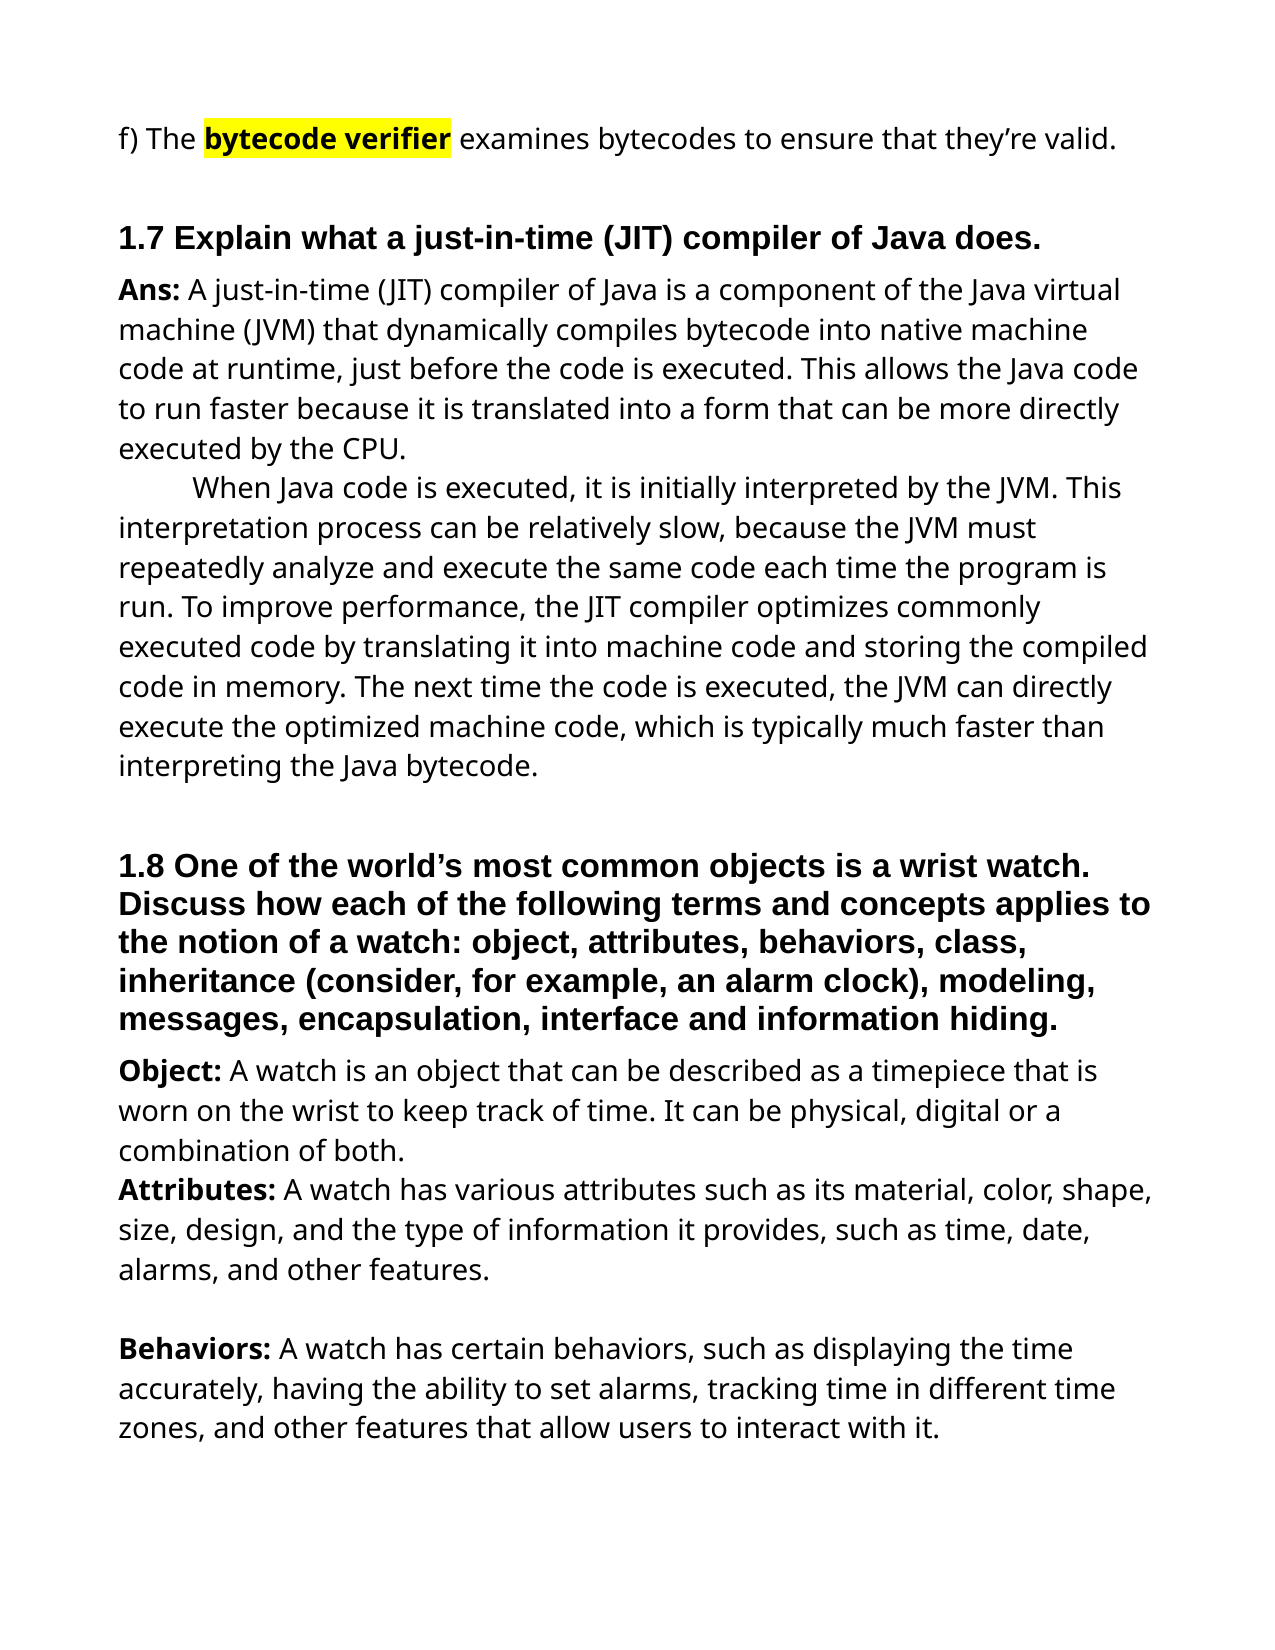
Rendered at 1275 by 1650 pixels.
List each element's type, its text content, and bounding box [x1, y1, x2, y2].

text Attributes: A watch has various attributes such as its material, color, shape, size, design, and the type of information it provides, such as time, date, alarms, and other features. [118, 1169, 1157, 1288]
subtitle 1.8 One of the world’s most common objects is a wrist watch. Discuss how each of the following terms and concepts applies to the notion of a watch: object, attributes, behaviors, class, inheritance (consider, for example, an alarm clock), modeling, messages, encapsulation, interface and information hiding. [118, 846, 1157, 1038]
text Object: A watch is an object that can be described as a timepiece that is worn on the wrist to keep track of time. It can be physical, digital or a combination of both. [118, 1050, 1157, 1169]
text Behaviors: A watch has certain behaviors, such as displaying the time accurately, having the ability to set alarms, tracking time in different time zones, and other features that allow users to interact with it. [118, 1328, 1157, 1447]
text f) The bytecode verifier examines bytecodes to ensure that they’re valid. [118, 118, 1157, 158]
subtitle 1.7 Explain what a just-in-time (JIT) compiler of Java does. [118, 218, 1157, 257]
text Ans: A just-in-time (JIT) compiler of Java is a component of the Java virtual machine (JVM) that dynamically compiles bytecode into native machine code at runtime, just before the code is executed. This allows the Java code to run faster because it is translated into a form that can be more directly executed by the CPU. [118, 269, 1157, 468]
text When Java code is executed, it is initially interpreted by the JVM. This interpretation process can be relatively slow, because the JVM must repeatedly analyze and execute the same code each time the program is run. To improve performance, the JIT compiler optimizes commonly executed code by translating it into machine code and storing the compiled code in memory. The next time the code is executed, the JVM can directly execute the optimized machine code, which is typically much faster than interpreting the Java bytecode. [118, 468, 1157, 785]
